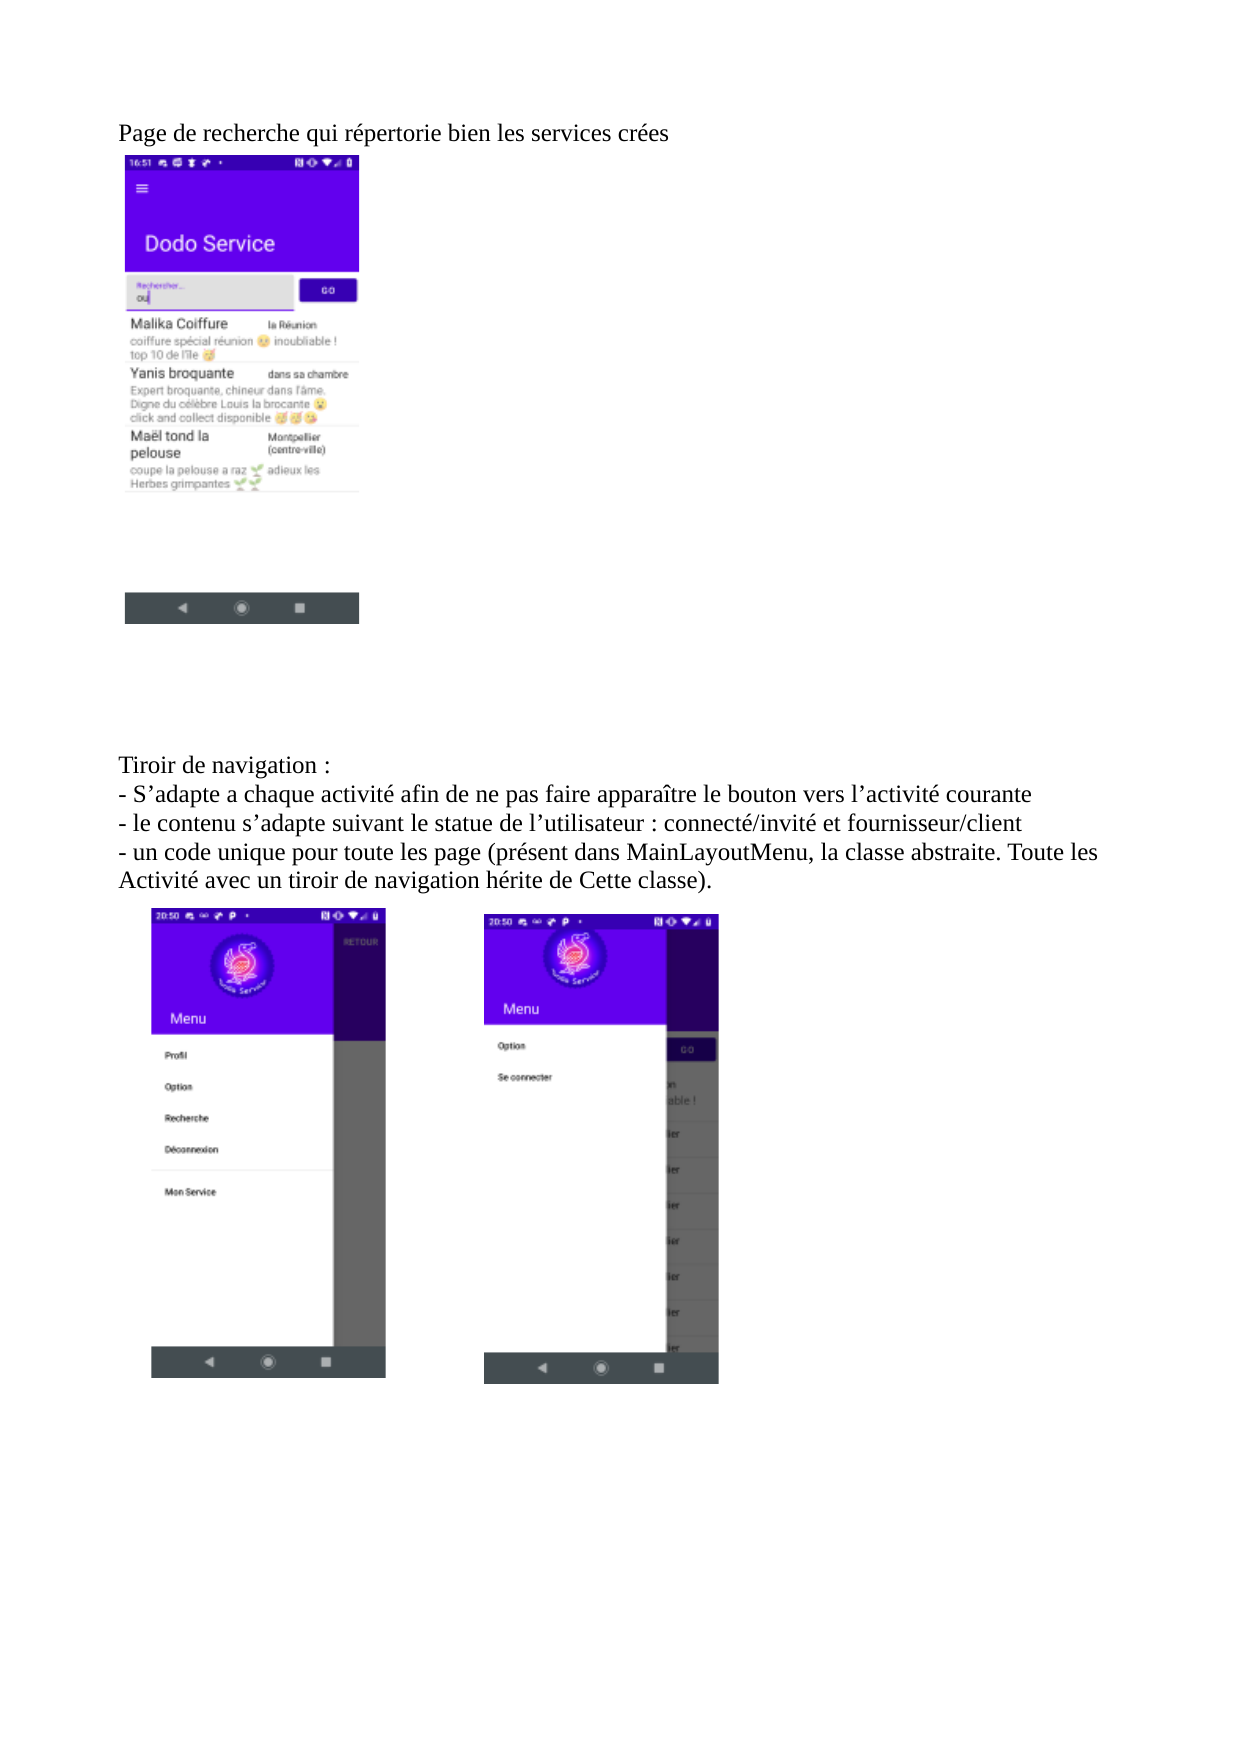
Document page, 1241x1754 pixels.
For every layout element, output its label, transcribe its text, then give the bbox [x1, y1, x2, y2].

picture [151, 908, 386, 1378]
picture [124, 155, 360, 624]
picture [484, 914, 719, 1384]
text Page de recherche qui répertorie bien les services crées [118, 118, 1122, 147]
text - le contenu s’adapte suivant le statue de l’utilisateur : connecté/invité et fournisseur/client - un code unique pour toute les page (présent dans MainLayoutMenu, la classe abstraite. Toute les Activité avec un tiroir de navigation hérite de Cette classe). [118, 808, 1122, 894]
text Tiroir de navigation : - S’adapte a chaque activité afin de ne pas faire apparaître le bouton vers l’activité courante [118, 751, 1122, 808]
